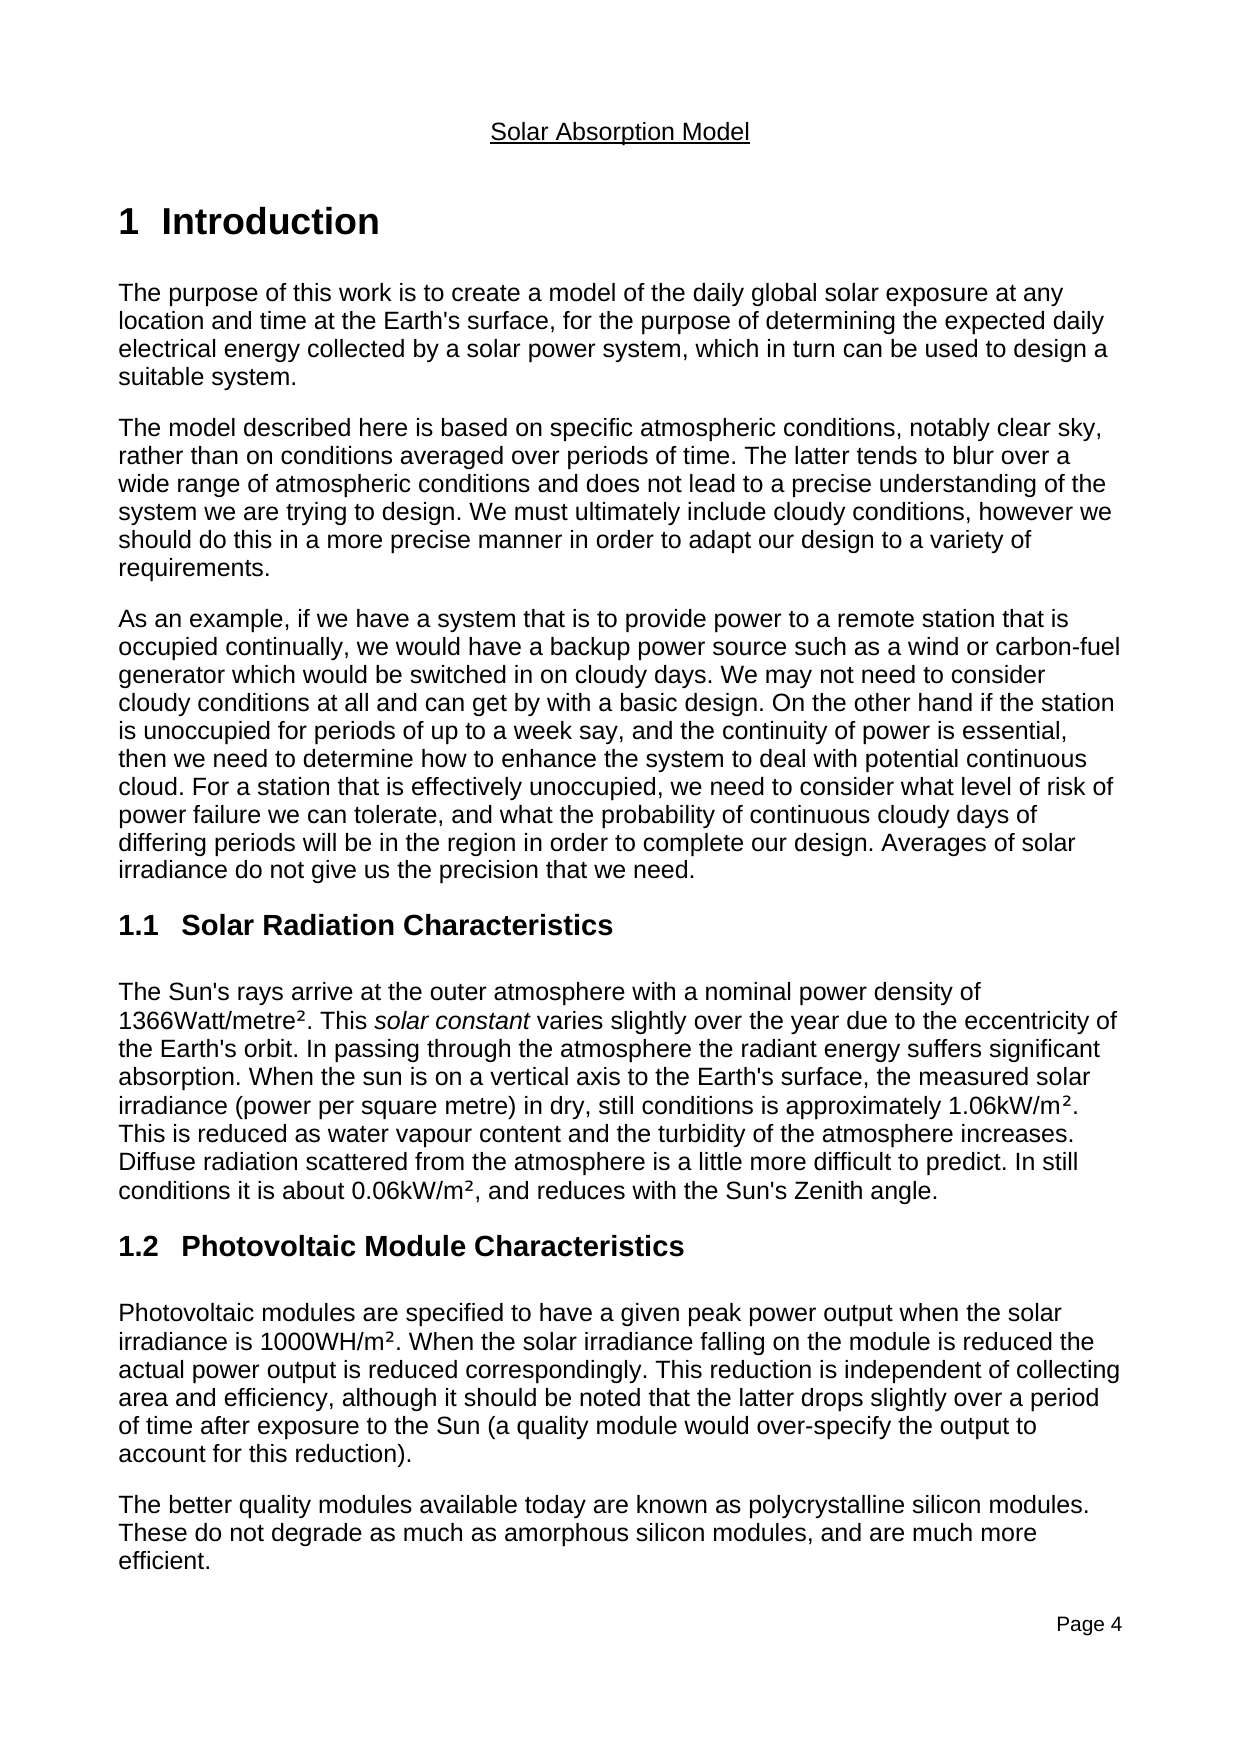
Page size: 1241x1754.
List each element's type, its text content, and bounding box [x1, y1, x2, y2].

text The purpose of this work is to create a model of the daily global solar exposure at any location and time at the Earth's surface, for the purpose of determining the expected daily electrical energy collected by a solar power system, which in turn can be used to design a suitable system. [118, 278, 1122, 390]
text As an example, if we have a system that is to provide power to a remote station that is occupied continually, we would have a backup power source such as a wind or carbon-fuel generator which would be switched in on cloudy days. We may not need to consider cloudy conditions at all and can get by with a basic design. On the other hand if the station is unoccupied for periods of up to a week say, and the continuity of power is essential, then we need to determine how to enhance the system to deal with potential continuous cloud. For a station that is effectively unoccupied, we need to consider what level of risk of power failure we can tolerate, and what the probability of continuous cloudy days of differing periods will be in the region in order to complete our design. Averages of solar irradiance do not give us the precision that we need. [118, 605, 1122, 884]
text Photovoltaic modules are specified to have a given peak power output when the solar irradiance is 1000WH/m². When the solar irradiance falling on the module is reduced the actual power output is reduced correspondingly. This reduction is independent of collecting area and efficiency, although it should be noted that the latter drops slightly over a period of time after exposure to the Sun (a quality module would over-specify the output to account for this reduction). [118, 1299, 1122, 1467]
text The better quality modules available today are known as polycrystalline silicon modules. These do not degrade as much as amorphous silicon modules, and are much more efficient. [118, 1491, 1122, 1575]
subtitle Solar Radiation Characteristics [118, 909, 1122, 942]
text The Sun's rays arrive at the outer atmosphere with a nominal power density of 1366Watt/metre². This solar constant varies slightly over the year due to the eccentricity of the Earth's orbit. In passing through the atmosphere the radiant energy suffers significant absorption. When the sun is on a vertical axis to the Earth's surface, the measured solar irradiance (power per square metre) in dry, still conditions is approximately 1.06kW/m². This is reduced as water vapour content and the turbidity of the atmosphere increases. Diffuse radiation scattered from the atmosphere is a little more difficult to predict. In still conditions it is about 0.06kW/m², and reduces with the Sun's Zenith angle. [118, 978, 1122, 1205]
text The model described here is based on specific atmospheric conditions, notably clear sky, rather than on conditions averaged over periods of time. The latter tends to blur over a wide range of atmospheric conditions and does not lead to a precise understanding of the system we are trying to design. We must ultimately include cloudy conditions, however we should do this in a more precise manner in order to adapt our design to a variety of requirements. [118, 414, 1122, 581]
subtitle Introduction [118, 201, 1122, 242]
subtitle Photovoltaic Module Characteristics [118, 1230, 1122, 1263]
